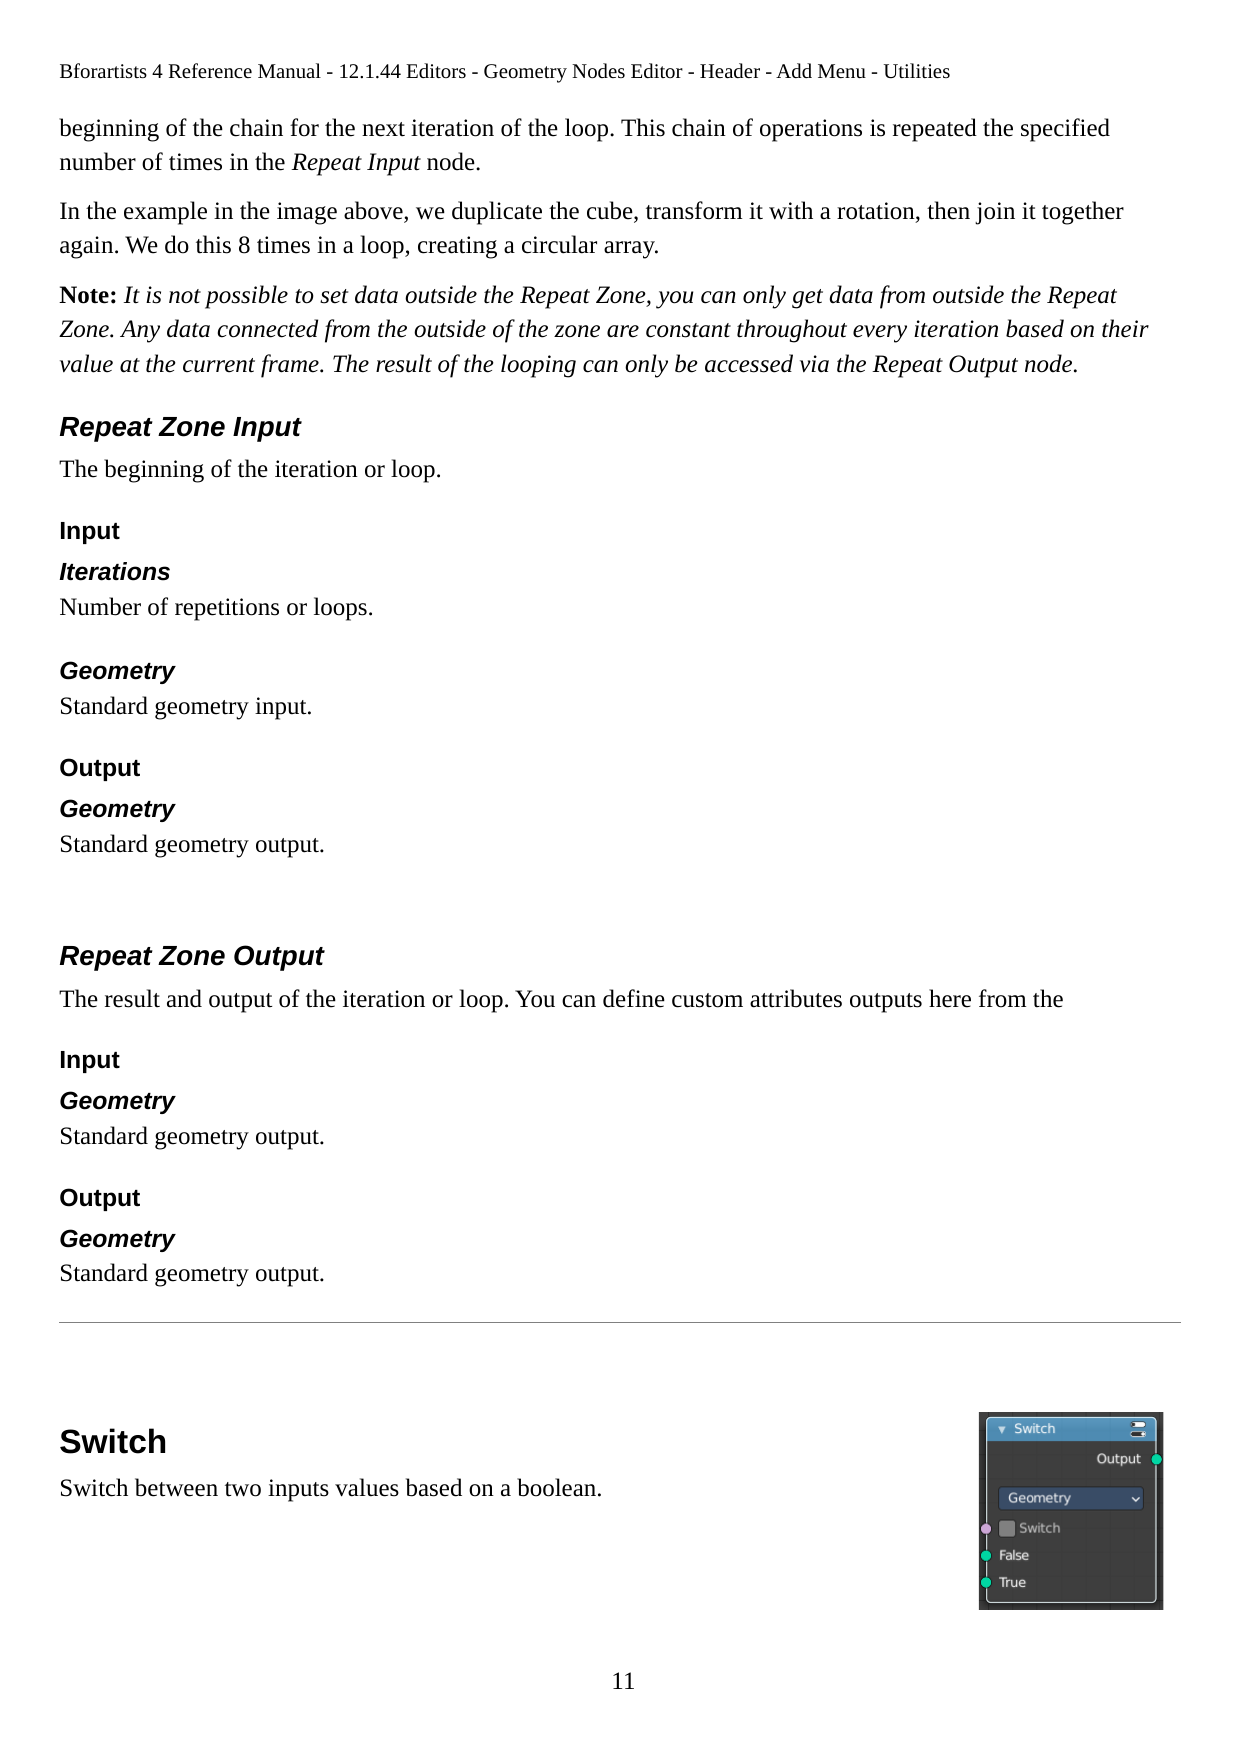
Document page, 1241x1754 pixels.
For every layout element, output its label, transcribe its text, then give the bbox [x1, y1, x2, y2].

text The result and output of the iteration or loop. You can define custom attributes outputs here from the [59, 984, 1181, 1012]
text Standard geometry input. [59, 691, 1181, 720]
text beginning of the chain for the next iteration of the loop. This chain of operations is repeated the specified number of times in the Repeat Input node. [59, 113, 1181, 176]
subtitle Geometry [59, 794, 1181, 822]
picture [978, 1412, 1164, 1610]
subtitle Output [59, 753, 1181, 781]
subtitle Iterations [59, 557, 1181, 586]
subtitle [1164, 1422, 1181, 1460]
subtitle Geometry [59, 656, 1181, 685]
list Number of repetitions or loops. [59, 592, 1181, 621]
text Switch between two inputs values based on a boolean. [59, 1473, 978, 1501]
subtitle Repeat Zone Input [59, 410, 1181, 442]
text Standard geometry output. [59, 1121, 1181, 1150]
text Standard geometry output. [59, 1258, 1181, 1287]
subtitle Output [59, 1183, 1181, 1211]
text The beginning of the iteration or loop. [59, 454, 1181, 483]
subtitle Geometry [59, 1086, 1181, 1115]
subtitle Input [59, 516, 1181, 545]
subtitle Geometry [59, 1224, 1181, 1252]
text In the example in the image above, we duplicate the cube, transform it with a rotation, then join it together again. We do this 8 times in a loop, creating a circular array. [59, 196, 1181, 259]
text Note: It is not possible to set data outside the Repeat Zone, you can only get data from outside the Repeat Zone. Any data connected from the outside of the zone are constant throughout every iteration based on their value at the current frame. The result of the looping can only be accessed via the Repeat Output node. [59, 280, 1181, 377]
subtitle Repeat Zone Output [59, 939, 1181, 971]
subtitle Input [59, 1045, 1181, 1074]
subtitle Switch [59, 1422, 978, 1460]
text Standard geometry output. [59, 829, 1181, 857]
